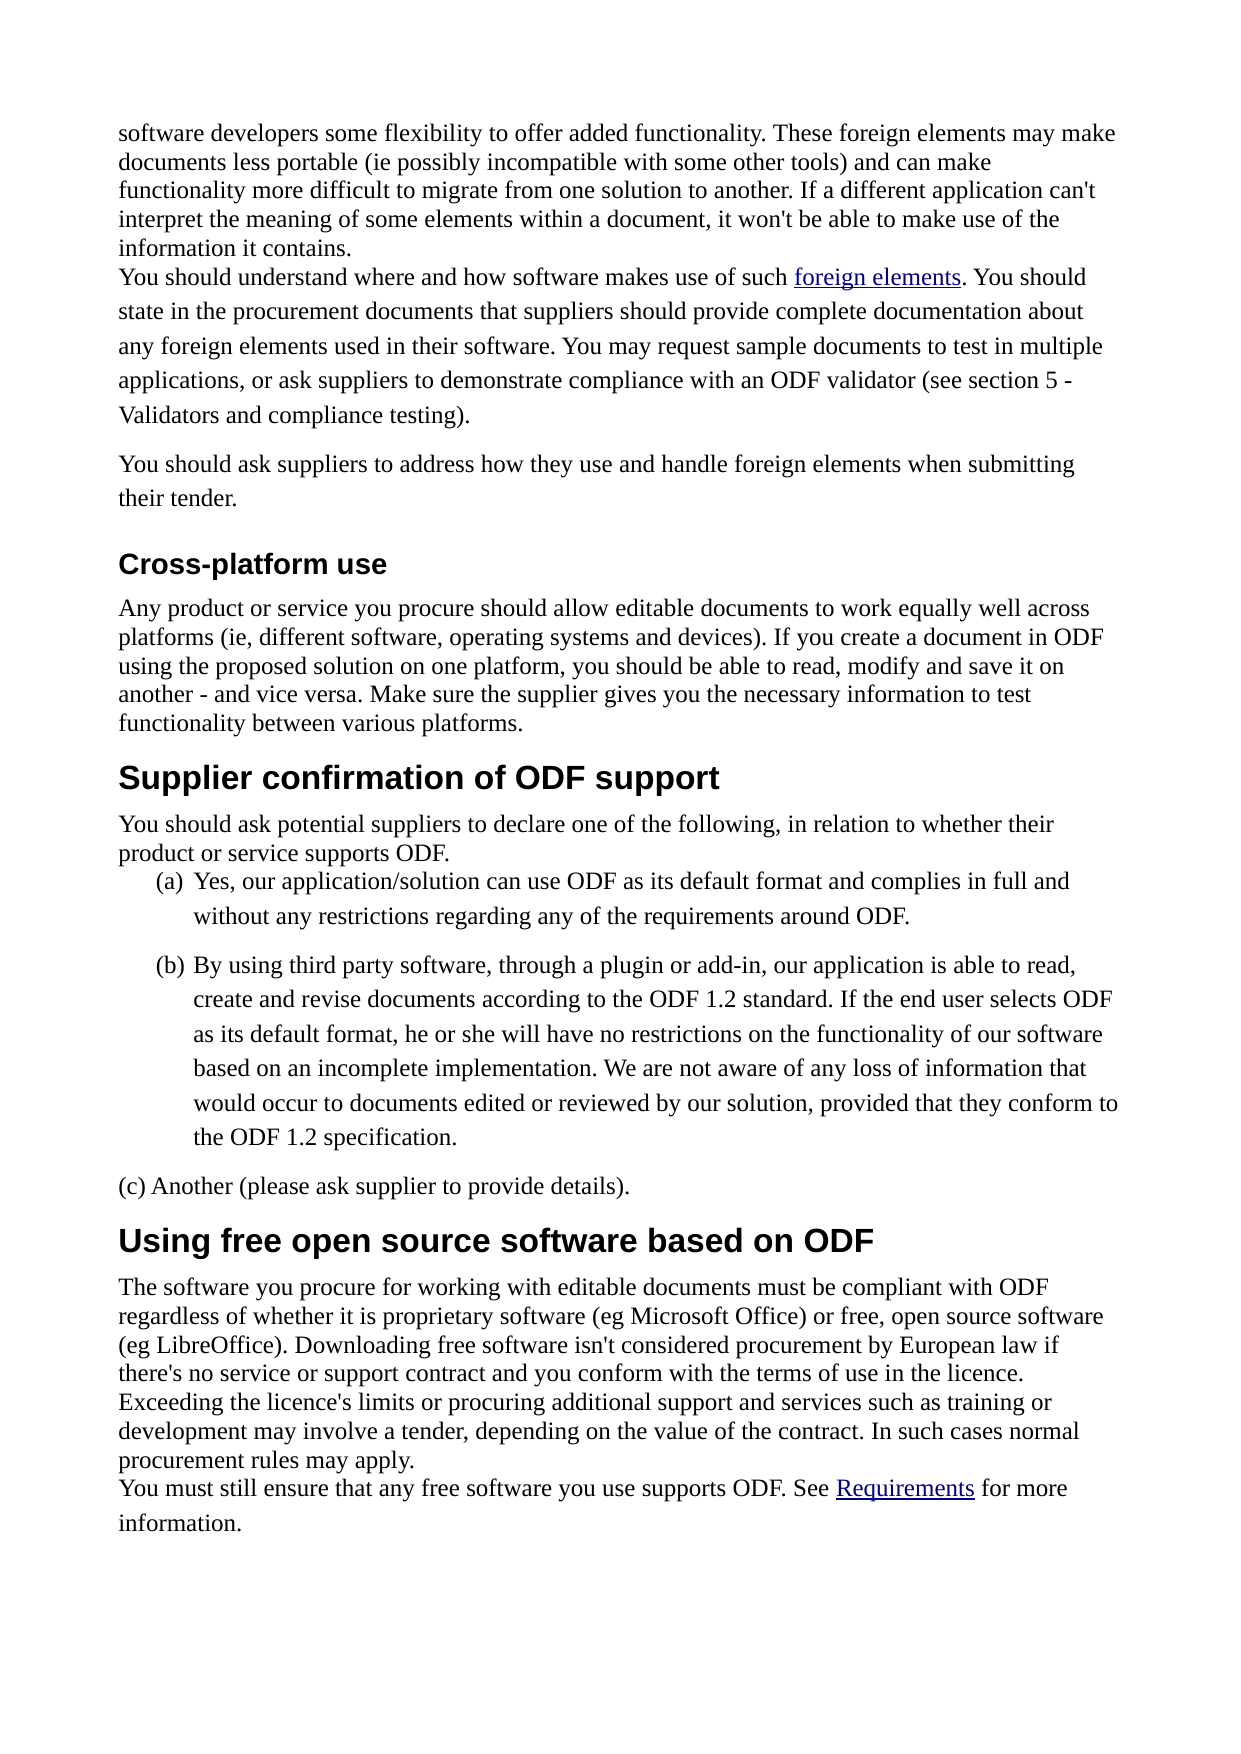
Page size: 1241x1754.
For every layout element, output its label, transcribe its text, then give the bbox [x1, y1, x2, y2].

text You should ask suppliers to address how they use and handle foreign elements when submitting their tender. [118, 449, 1122, 512]
list By using third party software, through a plugin or add-in, our application is able to read, create and revise documents according to the ODF 1.2 standard. If the end user selects ODF as its default format, he or she will have no restrictions on the functionality of our software based on an incomplete implementation. We are not aware of any loss of information that would occur to documents edited or reviewed by our solution, provided that they conform to the ODF 1.2 specification. [156, 950, 1122, 1151]
text software developers some flexibility to offer added functionality. These foreign elements may make documents less portable (ie possibly incompatible with some other tools) and can make functionality more difficult to migrate from one solution to another. If a different application can't interpret the meaning of some elements within a document, it won't be able to make use of the information it contains. [118, 118, 1122, 262]
subtitle Using free open source software based on ODF [118, 1221, 1122, 1260]
text You should understand where and how software makes use of such foreign elements. You should state in the procurement documents that suppliers should provide complete documentation about any foreign elements used in their software. You may request sample documents to test in multiple applications, or ask suppliers to demonstrate compliance with an ODF validator (see section 5 - Validators and compliance testing). [118, 262, 1122, 428]
text The software you procure for working with editable documents must be compliant with ODF regardless of whether it is proprietary software (eg Microsoft Office) or free, open source software (eg LibreOffice). Downloading free software isn't considered procurement by European law if there's no service or support contract and you conform with the terms of use in the licence. Exceeding the licence's limits or procuring additional support and services such as training or development may involve a tender, depending on the value of the contract. In such cases normal procurement rules may apply. [118, 1272, 1122, 1473]
subtitle Cross-platform use [118, 547, 1122, 581]
subtitle Supplier confirmation of ODF support [118, 758, 1122, 796]
text (c) Another (please ask supplier to provide details). [118, 1171, 1122, 1200]
list Yes, our application/solution can use ODF as its default format and complies in full and without any restrictions regarding any of the requirements around ODF. [156, 866, 1122, 930]
text You should ask potential suppliers to declare one of the following, in relation to whether their product or service supports ODF. [118, 809, 1122, 866]
text Any product or service you procure should allow editable documents to work equally well across platforms (ie, different software, operating systems and devices). If you create a document in ODF using the proposed solution on one platform, you should be able to read, modify and save it on another - and vice versa. Make sure the supplier gives you the necessary information to test functionality between various platforms. [118, 593, 1122, 737]
text You must still ensure that any free software you use supports ODF. See Requirements for more information. [118, 1473, 1122, 1537]
